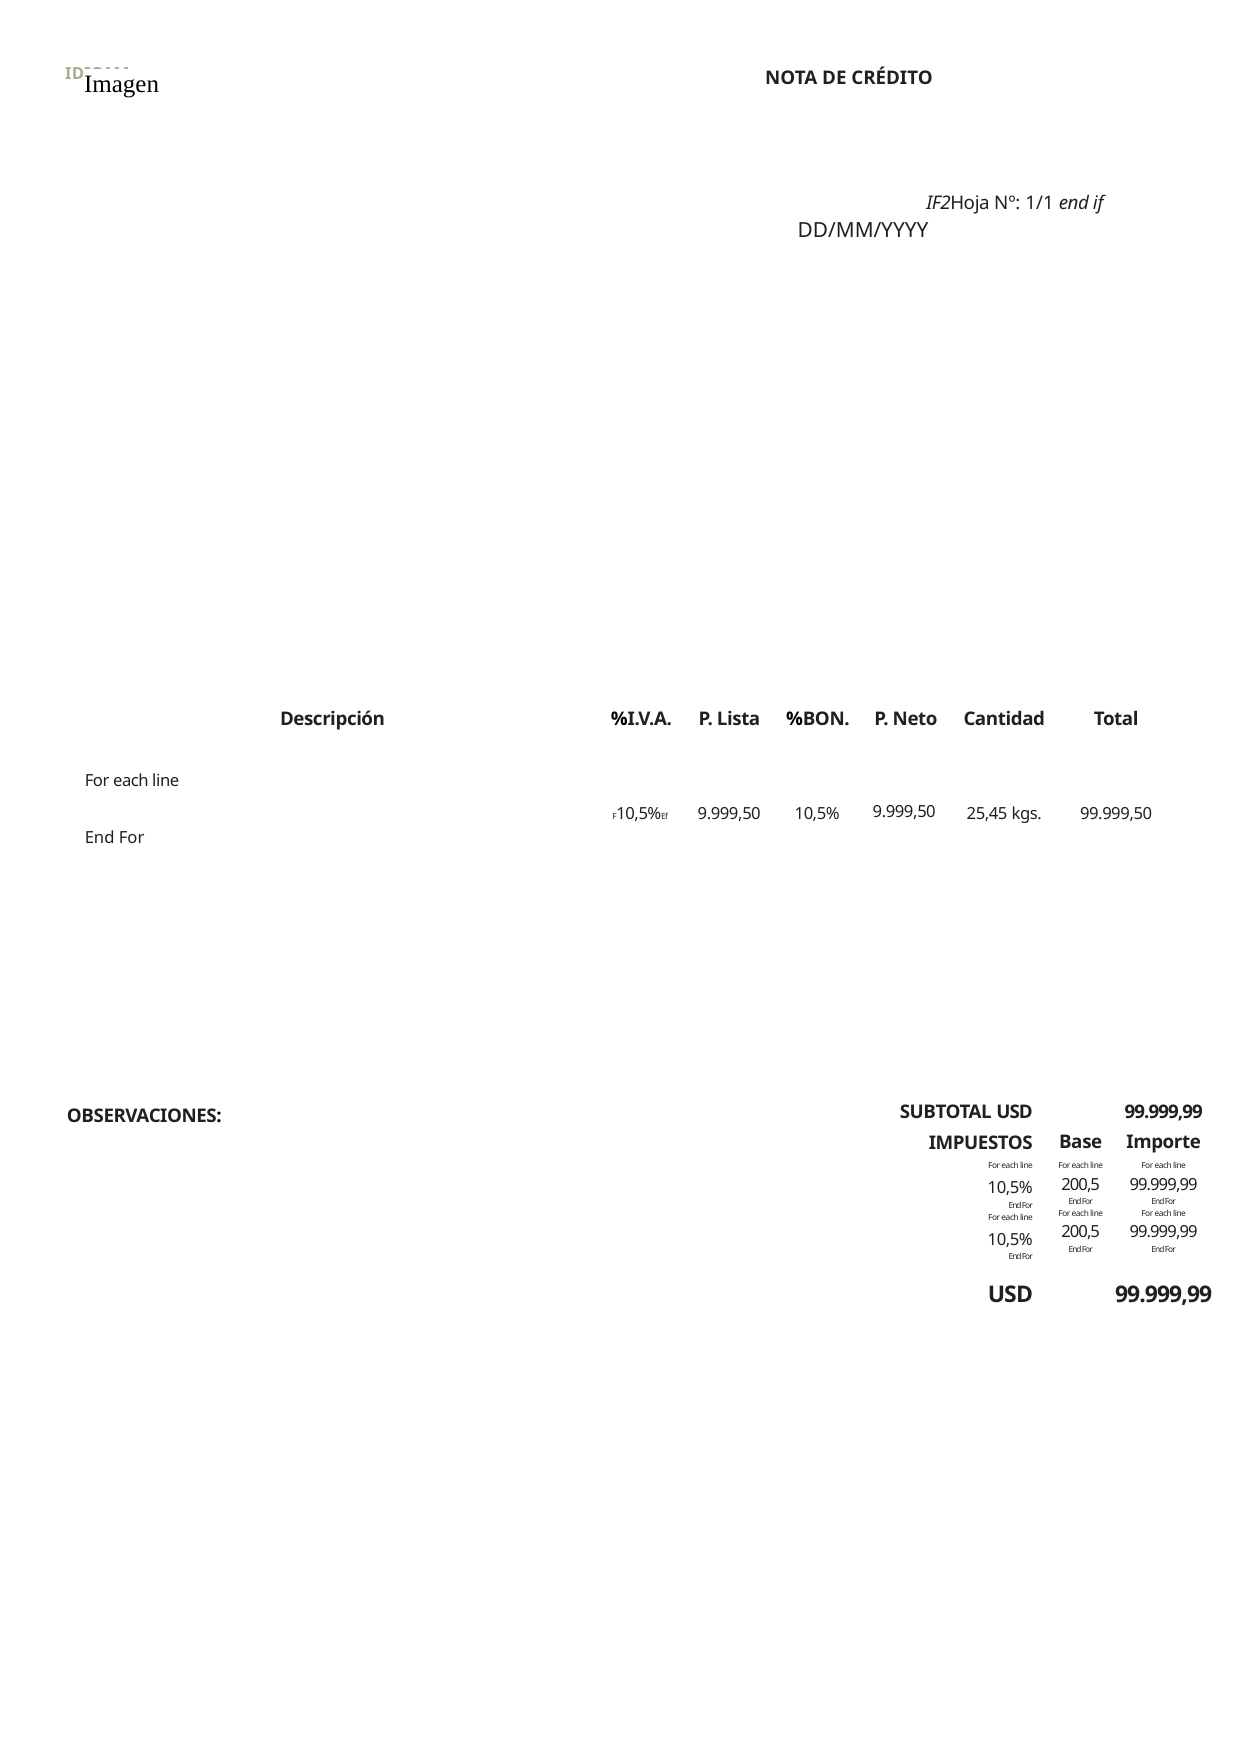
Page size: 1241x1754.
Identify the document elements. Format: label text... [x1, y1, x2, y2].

table_header [681, 768, 777, 797]
table_header [778, 768, 857, 797]
table_cell [857, 825, 951, 854]
table_header For each line [65, 768, 599, 797]
table_header [857, 768, 951, 797]
table_cell [681, 825, 777, 854]
table_header [1057, 768, 1175, 797]
table_cell 9.999,50 [681, 797, 777, 825]
table_header [951, 768, 1057, 797]
table_header [599, 768, 681, 797]
table_cell [951, 825, 1057, 854]
table_cell End For [65, 825, 599, 854]
table_cell 10,5% [778, 797, 857, 825]
table_cell 9.999,50 [857, 797, 951, 825]
table_cell 25,45 kgs. [951, 797, 1057, 825]
table_cell [599, 825, 681, 854]
table_cell F10,5%Ef [599, 797, 681, 825]
table_cell <line.name[0:108]> [65, 797, 599, 825]
table_cell [778, 825, 857, 854]
table_cell 99.999,50 [1057, 797, 1175, 825]
table_cell [1057, 825, 1175, 854]
